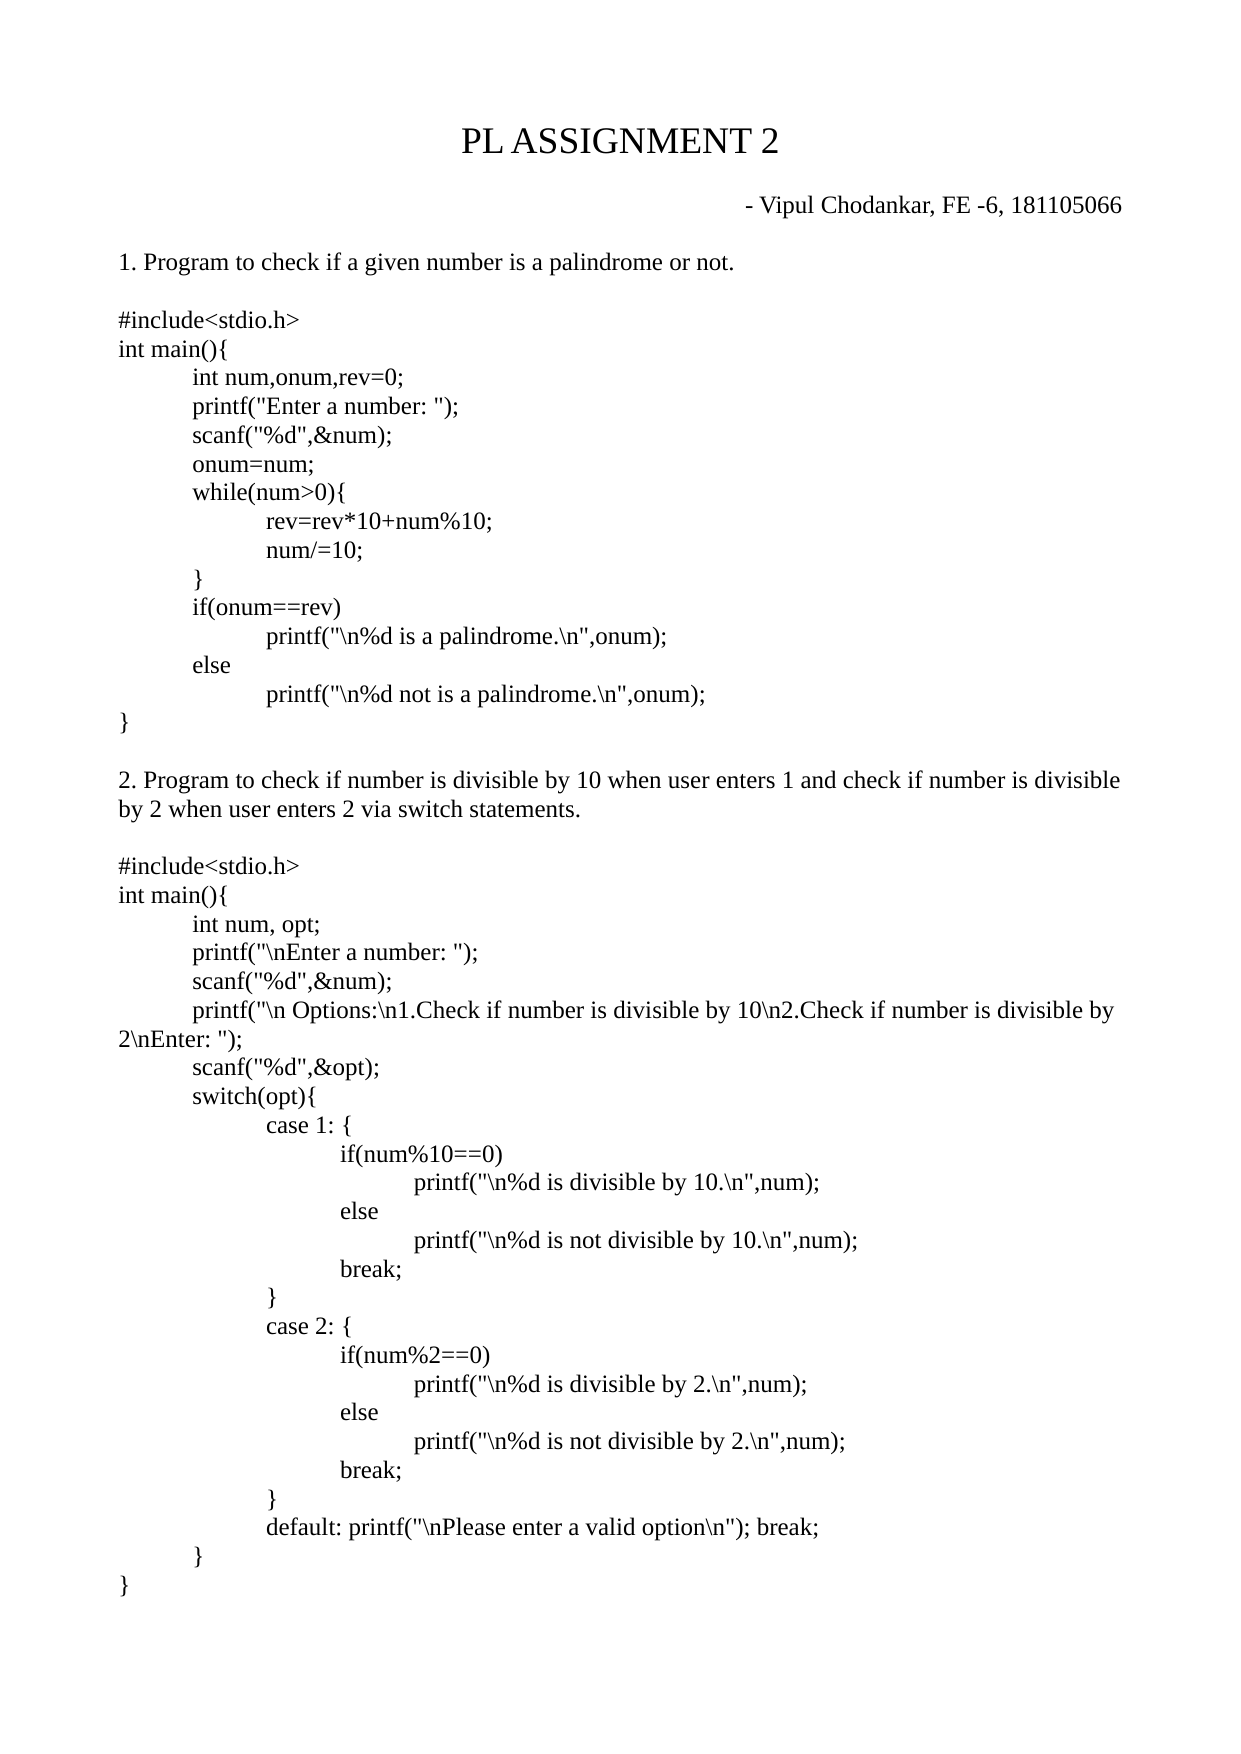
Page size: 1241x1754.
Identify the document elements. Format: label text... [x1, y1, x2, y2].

text default: printf("\nPlease enter a valid option\n"); break; [118, 1512, 1122, 1541]
text printf("\n%d is not divisible by 10.\n",num); [118, 1225, 1122, 1254]
text if(num%2==0) [118, 1340, 1122, 1369]
text int main(){ [118, 880, 1122, 909]
text } [118, 1541, 1122, 1570]
text #include<stdio.h> [118, 851, 1122, 880]
text int num,onum,rev=0; [118, 362, 1122, 391]
text printf("\n%d is divisible by 10.\n",num); [118, 1167, 1122, 1196]
text printf("\n%d is a palindrome.\n",onum); [118, 621, 1122, 650]
text printf("\nEnter a number: "); [118, 937, 1122, 966]
text switch(opt){ [118, 1081, 1122, 1110]
text scanf("%d",&opt); [118, 1052, 1122, 1081]
text break; [118, 1455, 1122, 1484]
text PL ASSIGNMENT 2 [118, 118, 1122, 161]
text } [118, 1282, 1122, 1311]
text int num, opt; [118, 909, 1122, 937]
text if(onum==rev) [118, 592, 1122, 621]
text printf("\n%d is not divisible by 2.\n",num); [118, 1426, 1122, 1455]
text - Vipul Chodankar, FE -6, 181105066 [118, 190, 1122, 219]
text case 1: { [118, 1110, 1122, 1139]
text 2. Program to check if number is divisible by 10 when user enters 1 and check if number is divisible by 2 when user enters 2 via switch statements. [118, 765, 1122, 822]
text } [118, 1484, 1122, 1512]
text break; [118, 1254, 1122, 1282]
text printf("\n%d not is a palindrome.\n",onum); [118, 679, 1122, 707]
text printf("\n%d is divisible by 2.\n",num); [118, 1369, 1122, 1397]
text else [118, 650, 1122, 679]
text int main(){ [118, 334, 1122, 362]
text } [118, 564, 1122, 592]
text } [118, 707, 1122, 736]
text if(num%10==0) [118, 1139, 1122, 1167]
text printf("Enter a number: "); [118, 391, 1122, 420]
text scanf("%d",&num); [118, 966, 1122, 995]
text rev=rev*10+num%10; [118, 506, 1122, 535]
text else [118, 1196, 1122, 1225]
text onum=num; [118, 449, 1122, 477]
text } [118, 1570, 1122, 1599]
text num/=10; [118, 535, 1122, 564]
text else [118, 1397, 1122, 1426]
text scanf("%d",&num); [118, 420, 1122, 449]
text while(num>0){ [118, 477, 1122, 506]
text case 2: { [118, 1311, 1122, 1340]
text printf("\n Options:\n1.Check if number is divisible by 10\n2.Check if number is divisible by 2\nEnter: "); [118, 995, 1122, 1052]
text #include<stdio.h> [118, 305, 1122, 334]
text 1. Program to check if a given number is a palindrome or not. [118, 247, 1122, 276]
